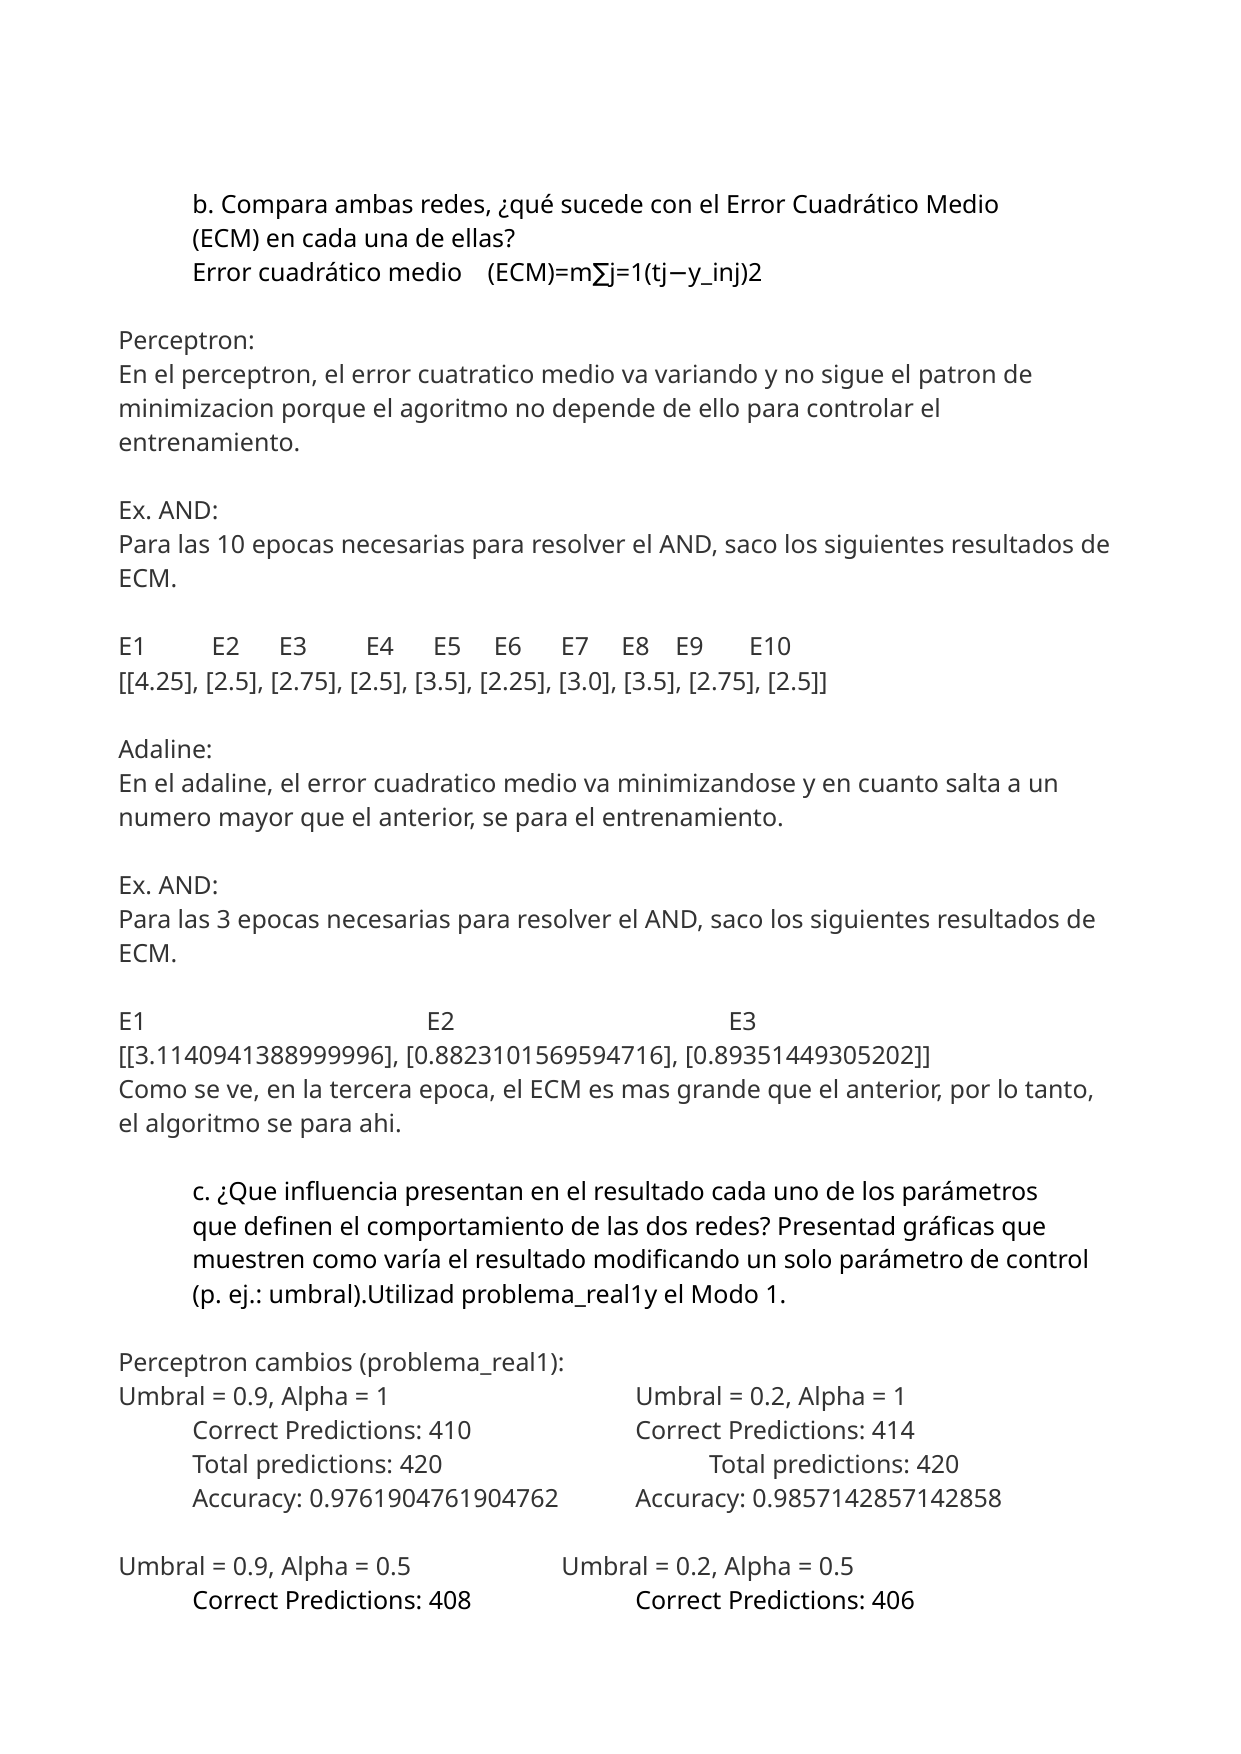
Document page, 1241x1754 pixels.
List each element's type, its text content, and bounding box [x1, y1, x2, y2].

text En el adaline, el error cuadratico medio va minimizandose y en cuanto salta a un numero mayor que el anterior, se para el entrenamiento. [118, 765, 1122, 833]
text Total predictions: 420 Total predictions: 420 [118, 1447, 1122, 1481]
text Error cuadrático medio (ECM)=m∑j=1(tj−y_inj)2 [118, 254, 1122, 288]
text Ex. AND: [118, 867, 1122, 902]
text Perceptron: [118, 322, 1122, 357]
text Ex. AND: [118, 493, 1122, 527]
text Correct Predictions: 410 Correct Predictions: 414 [118, 1412, 1122, 1447]
text Umbral = 0.9, Alpha = 0.5 Umbral = 0.2, Alpha = 0.5 [118, 1549, 1122, 1583]
text En el perceptron, el error cuatratico medio va variando y no sigue el patron de minimizacion porque el agoritmo no depende de ello para controlar el entrenamiento. [118, 357, 1122, 459]
text E1 E2 E3 E4 E5 E6 E7 E8 E9 E10 [118, 629, 1122, 663]
text [[4.25], [2.5], [2.75], [2.5], [3.5], [2.25], [3.0], [3.5], [2.75], [2.5]] [118, 663, 1122, 697]
text [[3.1140941388999996], [0.8823101569594716], [0.89351449305202]] [118, 1038, 1122, 1072]
text Para las 10 epocas necesarias para resolver el AND, saco los siguientes resultados de ECM. [118, 527, 1122, 595]
text Adaline: [118, 731, 1122, 765]
text Accuracy: 0.9761904761904762 Accuracy: 0.9857142857142858 [118, 1481, 1122, 1515]
text b. Compara ambas redes, ¿qué sucede con el Error Cuadrático Medio (ECM) en cada una de ellas? [118, 186, 1122, 254]
text E1 E2 E3 [118, 1004, 1122, 1038]
text Para las 3 epocas necesarias para resolver el AND, saco los siguientes resultados de ECM. [118, 902, 1122, 970]
text c. ¿Que influencia presentan en el resultado cada uno de los parámetros que definen el comportamiento de las dos redes? Presentad gráficas que muestren como varía el resultado modificando un solo parámetro de control (p. ej.: umbral).Utilizad problema_real1y el Modo 1. [118, 1174, 1122, 1310]
text Umbral = 0.9, Alpha = 1 Umbral = 0.2, Alpha = 1 [118, 1378, 1122, 1412]
text Como se ve, en la tercera epoca, el ECM es mas grande que el anterior, por lo tanto, el algoritmo se para ahi. [118, 1072, 1122, 1140]
text Perceptron cambios (problema_real1): [118, 1344, 1122, 1378]
text Correct Predictions: 408 Correct Predictions: 406 [118, 1583, 1122, 1617]
